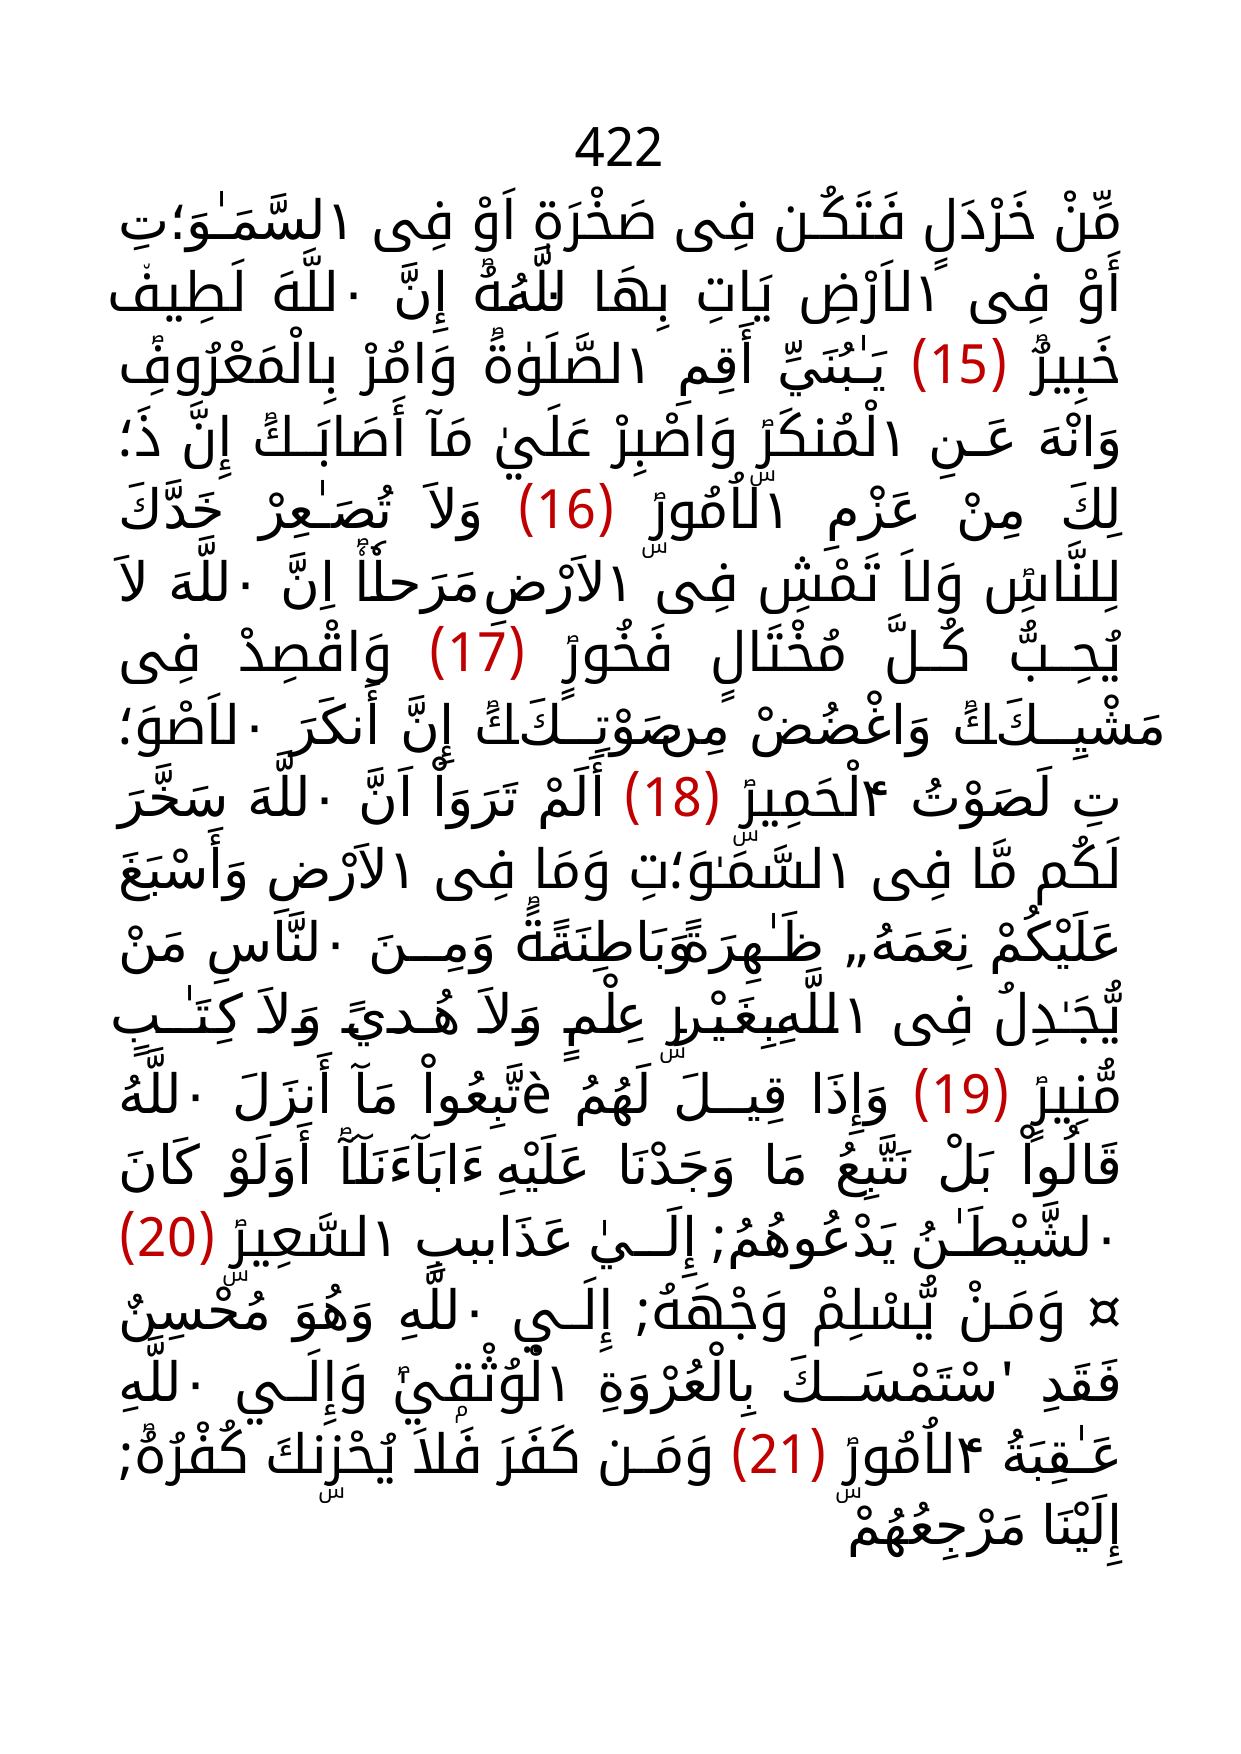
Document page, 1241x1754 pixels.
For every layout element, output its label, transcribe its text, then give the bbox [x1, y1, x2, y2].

text 422 [118, 118, 1122, 189]
text مِّنْ خَرْدَلٍ فَتَكُـن فِى صَخْرَةٖ اَوْ فِى ۱لسَّمَـٰوَ؛تِ أَوْ فِى ۱لاَرْضِ يَاتِ بِهَا ۰للَّهُؐ إِنَّ ۰للَّهَ لَطِيف٘ خَبِيرٌؐ (15) يَـٰبُنَيِّ أَقِمِ ۱لصَّلَوٰةَؐ وَامُرْ بِالْمَعْرُوفِؐ وَانْهَ عَـنِ ۱لْمُنكَرۣؐ وَاصْبِرْ عَلَيٰ مَآ أَصَابَــكَؐ إِنَّ ذَ؛لِكَ مِنْ عَزْمِ ۱لاُمُورۣؐ (16) وَلاَ تُصَـٰعِرْ خَدَّكَ لِلنَّاسِؐ وَلاَ تَمْشِ فِى ۱لاَرْضِ مَرَحاٗؐ اِنَّ ۰للَّهَ لاَ يُحِــبُّ كُــلَّ مُخْتَالٍ فَخُورٍؐ (17) وَاقْصِدْ فِى مَشْيِــكَؐ وَاغْضُضْ مِن صَوْتِــكَؐ إِنَّ أَنكَرَ ۰لاَصْوَ؛تِ لَصَوْتُ ۴لْحَمِيرۣؐ (18) أَلَمْ تَرَوَاْ اَنَّ ۰للَّهَ سَخَّرَ لَكُم مَّا فِى ۱لسَّمَـٰوَ؛تِ وَمَا فِى ۱لاَرْضِ وَأَسْبَغَ عَلَيْكُمْ نِعَمَهُ„ ظَـٰهِرَةً وَبَاطِنَةًؐ وَمِــنَ ۰لنَّاسِ مَنْ يُّجَـٰدِلُ فِى ۱للَّهِ بِغَيْرۣ عِلْمٍ وَلاَ هُديً وَلاَ كِتَـٰــبٍ مُّنِيرٍؐ (19) وَإِذَا قِيــلَ لَهُمُ èتَّبِعُواْ مَآ أَنزَلَ ۰للَّهُ قَالُواْ بَلْ نَتَّبِعُ مَا وَجَدْنَا عَلَيْهِ ءَابَآءَنَآؐ أَوَلَوْ كَانَ ۰لشَّيْطَـٰنُ يَدْعُوهُمُ; إِلَــيٰ عَذَابببِ ۱لسَّعِيرۣؐ (20) ¤ وَمَـنْ يُّسْلِمْ وَجْهَهُ; إِلَــي ۰للَّهِ وَهُوَ مُحْسِنٌ فَقَدِ 'سْتَمْسَــكَ بِالْعُرْوَةِ ۱لْوُثْقۭيٰؐ وَإِلَــي ۰للَّهِ عَـٰقِبَةُ ۴لاُمُورۣؐ (21) وَمَــن كَفَرَ فَلاَ يُحْزۣنكَ كُفْرُهُؐ; إِلَيْنَا مَرْجِعُهُمْ [118, 189, 1122, 1567]
